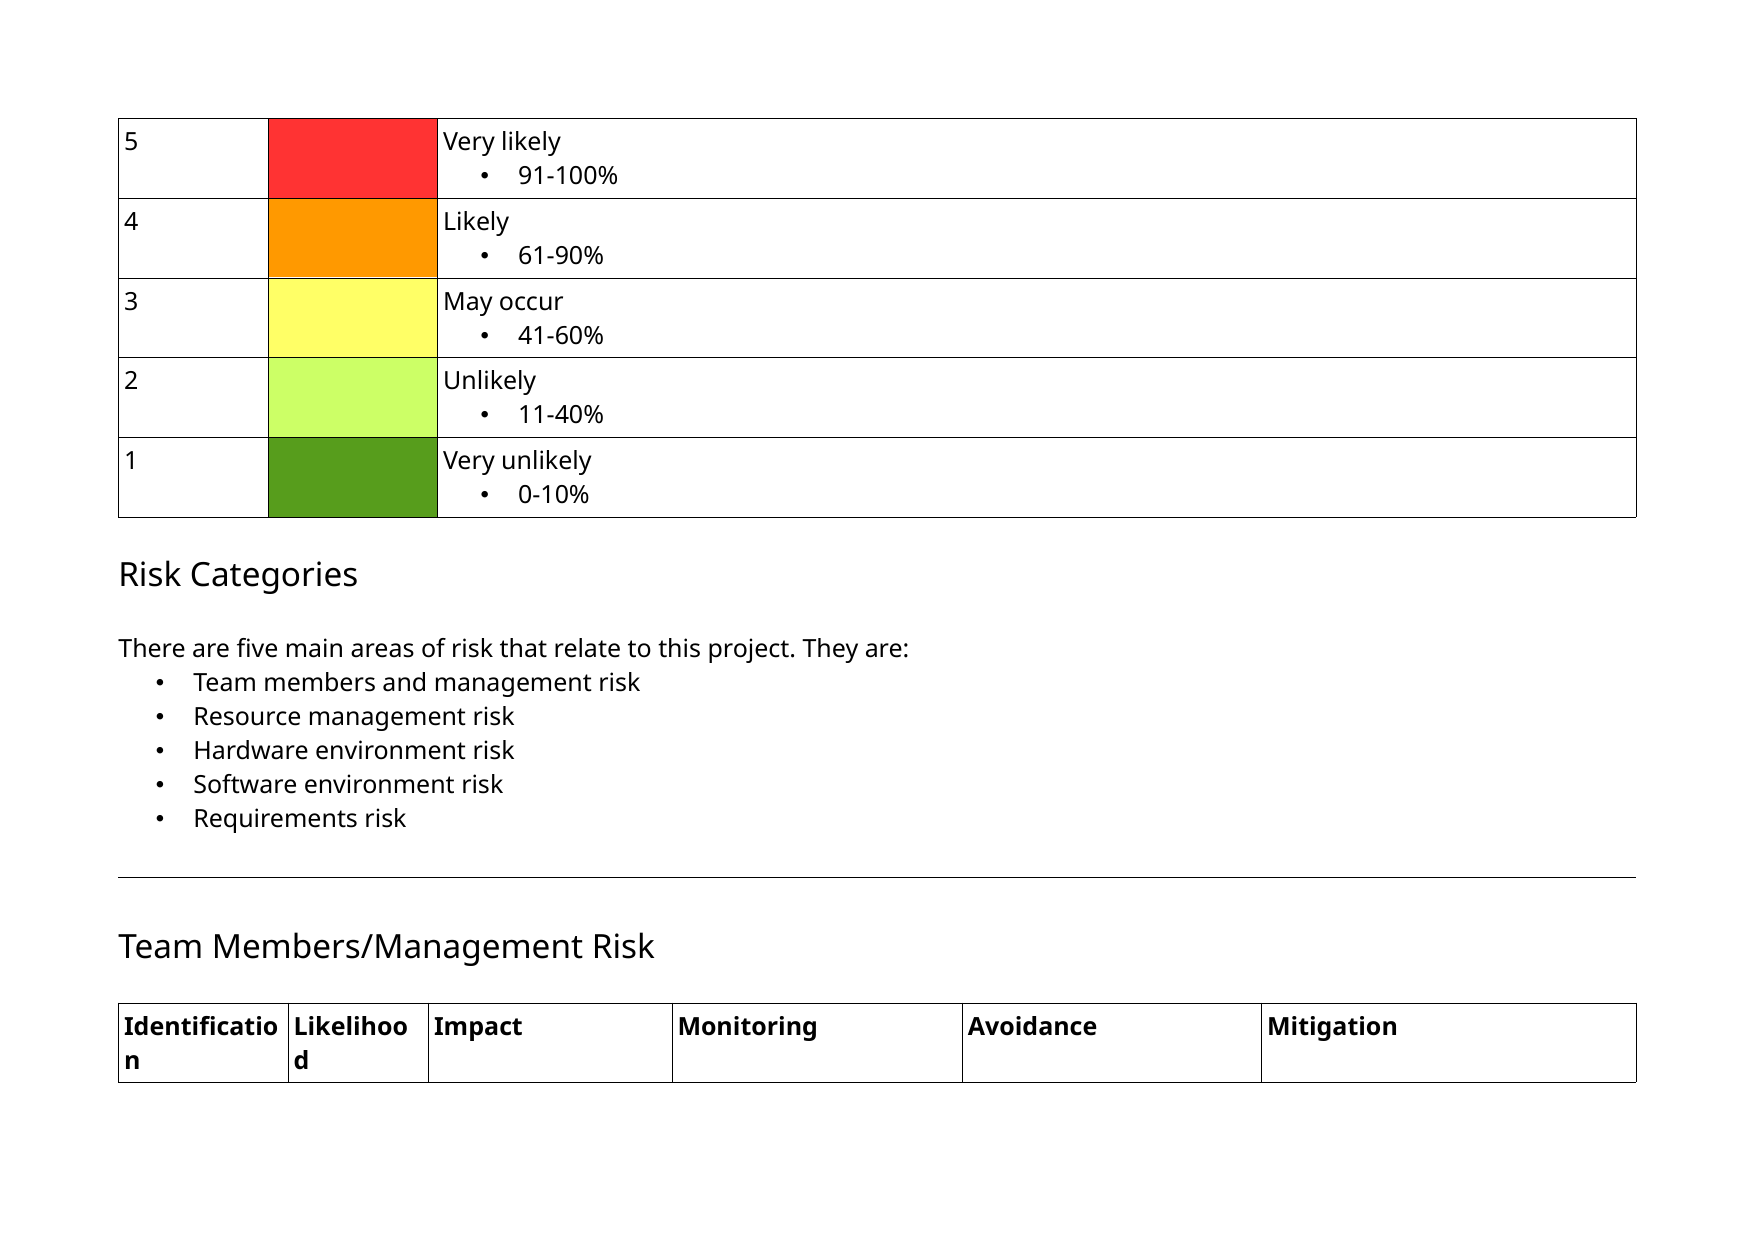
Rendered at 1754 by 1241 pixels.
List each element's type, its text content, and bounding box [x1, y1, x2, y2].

table_cell [269, 279, 437, 357]
table_header Mitigation [1262, 1004, 1636, 1082]
table_cell [269, 358, 437, 437]
table_cell 5 [119, 119, 268, 198]
table_cell 4 [119, 199, 268, 277]
table_cell [269, 119, 437, 198]
table_header Likelihood [289, 1004, 428, 1082]
table_cell [269, 199, 437, 277]
text There are five main areas of risk that relate to this project. They are: [118, 630, 1636, 664]
table_cell May occur 41-60% [438, 279, 1636, 357]
table_cell Likely 61-90% [438, 199, 1636, 277]
list Software environment risk [156, 766, 1636, 801]
table_cell Very unlikely 0-10% [438, 438, 1636, 517]
table_header Monitoring [673, 1004, 962, 1082]
list Resource management risk [156, 698, 1636, 732]
text Team Members/Management Risk [118, 923, 1636, 968]
list Requirements risk [156, 801, 1636, 834]
table_cell 1 [119, 438, 268, 517]
table_header Impact [429, 1004, 672, 1082]
table_header Avoidance [963, 1004, 1261, 1082]
text Risk Categories [118, 551, 1636, 596]
table_cell 3 [119, 279, 268, 357]
table_cell [269, 438, 437, 517]
table_cell Very likely 91-100% [438, 119, 1636, 198]
list Hardware environment risk [156, 732, 1636, 766]
list Team members and management risk [156, 664, 1636, 698]
table_cell 2 [119, 358, 268, 437]
table_cell Unlikely 11-40% [438, 358, 1636, 437]
table_header Identification [119, 1004, 288, 1082]
